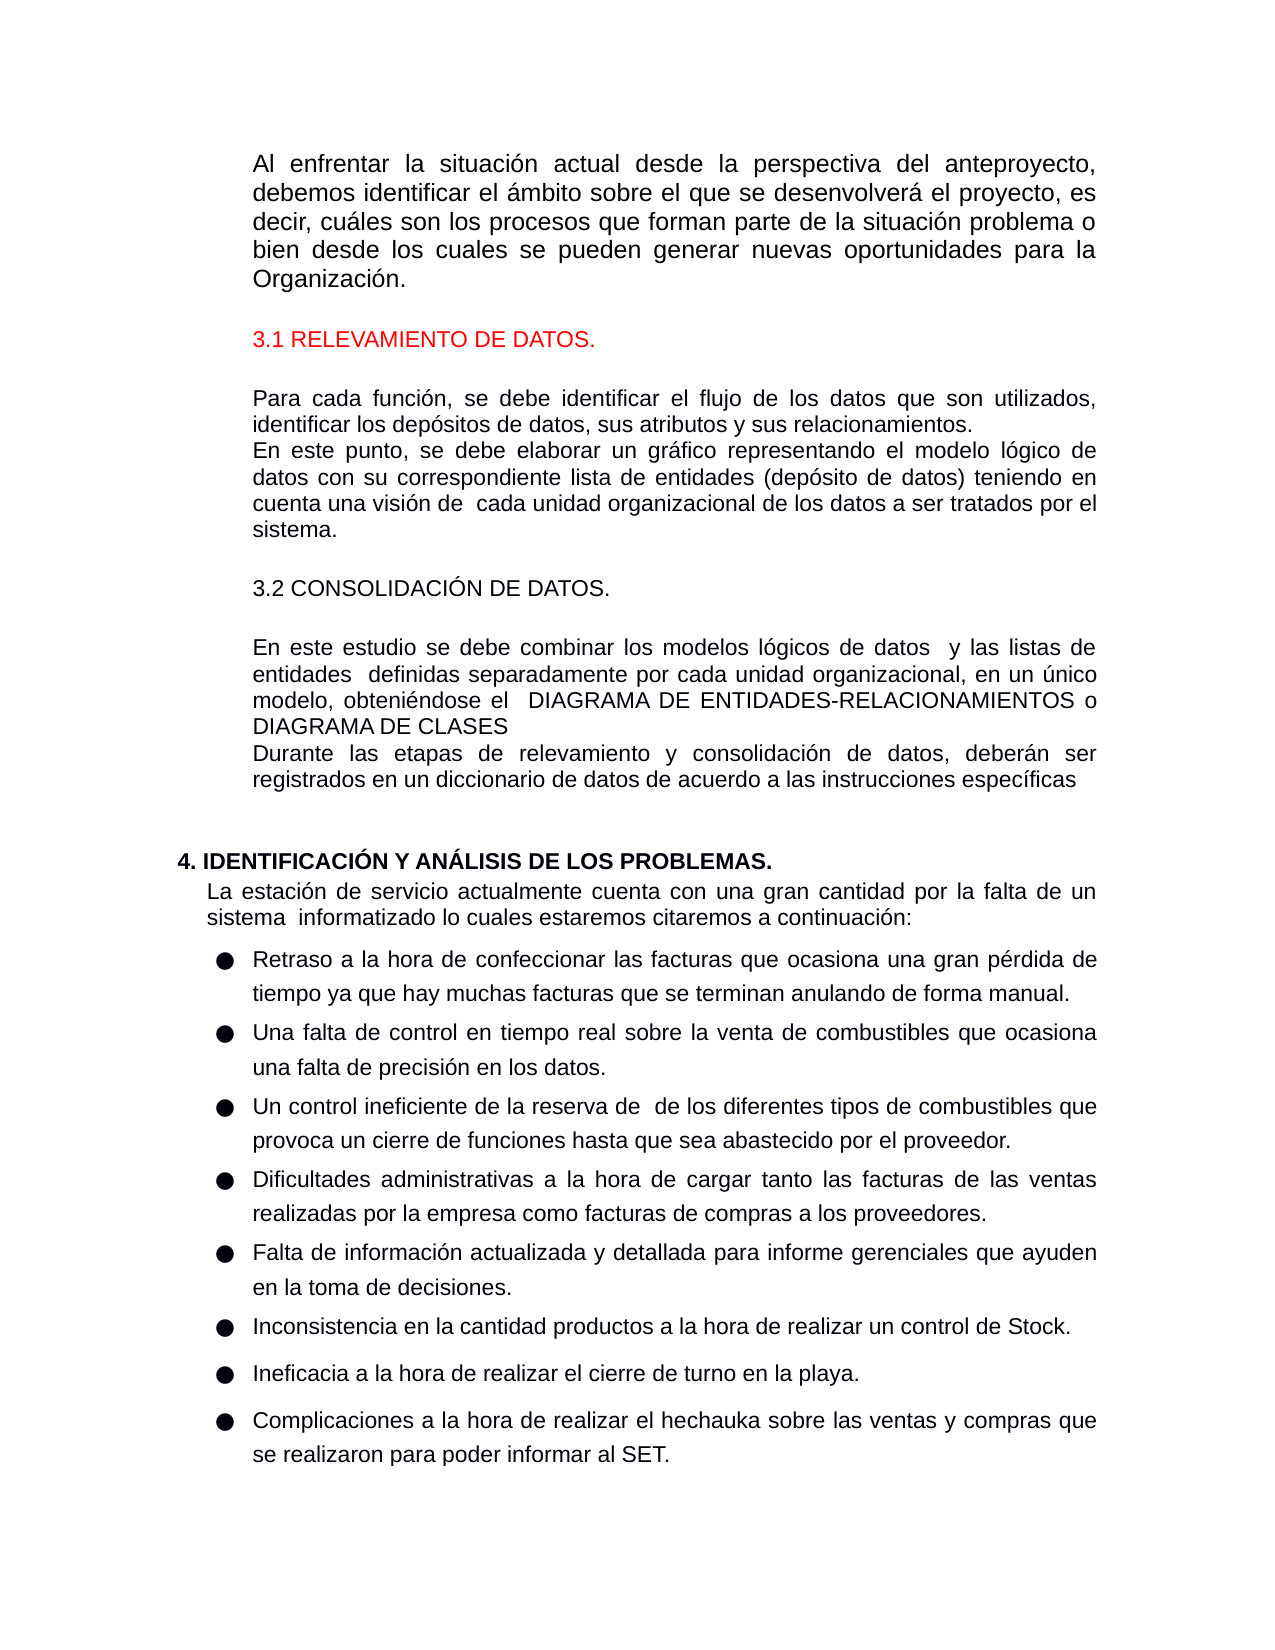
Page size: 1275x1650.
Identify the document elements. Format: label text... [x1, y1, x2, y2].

list Una falta de control en tiempo real sobre la venta de combustibles que ocasiona una falta de precisión en los datos. [215, 1005, 1098, 1078]
text 3.1 RELEVAMIENTO DE DATOS. [252, 326, 1098, 352]
text La estación de servicio actualmente cuenta con una gran cantidad por la falta de un sistema informatizado lo cuales estaremos citaremos a continuación: [207, 878, 1098, 930]
list Inconsistencia en la cantidad productos a la hora de realizar un control de Stock. [215, 1298, 1098, 1346]
text En este estudio se debe combinar los modelos lógicos de datos y las listas de entidades definidas separadamente por cada unidad organizacional, en un único modelo, obteniéndose el DIAGRAMA DE ENTIDADES-RELACIONAMIENTOS o DIAGRAMA DE CLASES [252, 634, 1098, 738]
list Ineficacia a la hora de realizar el cierre de turno en la playa. [215, 1346, 1098, 1392]
text Durante las etapas de relevamiento y consolidación de datos, deberán ser registrados en un diccionario de datos de acuerdo a las instrucciones específicas [252, 738, 1098, 792]
list Dificultades administrativas a la hora de cargar tanto las facturas de las ventas realizadas por la empresa como facturas de compras a los proveedores. [215, 1152, 1098, 1225]
list Complicaciones a la hora de realizar el hechauka sobre las ventas y compras que se realizaron para poder informar al SET. [215, 1392, 1098, 1466]
list Falta de información actualizada y detallada para informe gerenciales que ayuden en la toma de decisiones. [215, 1225, 1098, 1298]
text 3.2 CONSOLIDACIÓN DE DATOS. [252, 575, 1098, 602]
text Para cada función, se debe identificar el flujo de los datos que son utilizados, identificar los depósitos de datos, sus atributos y sus relacionamientos. [252, 385, 1098, 436]
text Al enfrentar la situación actual desde la perspectiva del anteproyecto, debemos identificar el ámbito sobre el que se desenvolverá el proyecto, es decir, cuáles son los procesos que forman parte de la situación problema o bien desde los cuales se pueden generar nuevas oportunidades para la Organización. [252, 149, 1098, 293]
list Retraso a la hora de confeccionar las facturas que ocasiona una gran pérdida de tiempo ya que hay muchas facturas que se terminan anulando de forma manual. [215, 933, 1098, 1005]
list Un control ineficiente de la reserva de de los diferentes tipos de combustibles que provoca un cierre de funciones hasta que sea abastecido por el proveedor. [215, 1078, 1098, 1152]
text 4. IDENTIFICACIÓN Y ANÁLISIS DE LOS PROBLEMAS. [177, 847, 1098, 874]
text En este punto, se debe elaborar un gráfico representando el modelo lógico de datos con su correspondiente lista de entidades (depósito de datos) teniendo en cuenta una visión de cada unidad organizacional de los datos a ser tratados por el sistema. [252, 436, 1098, 543]
